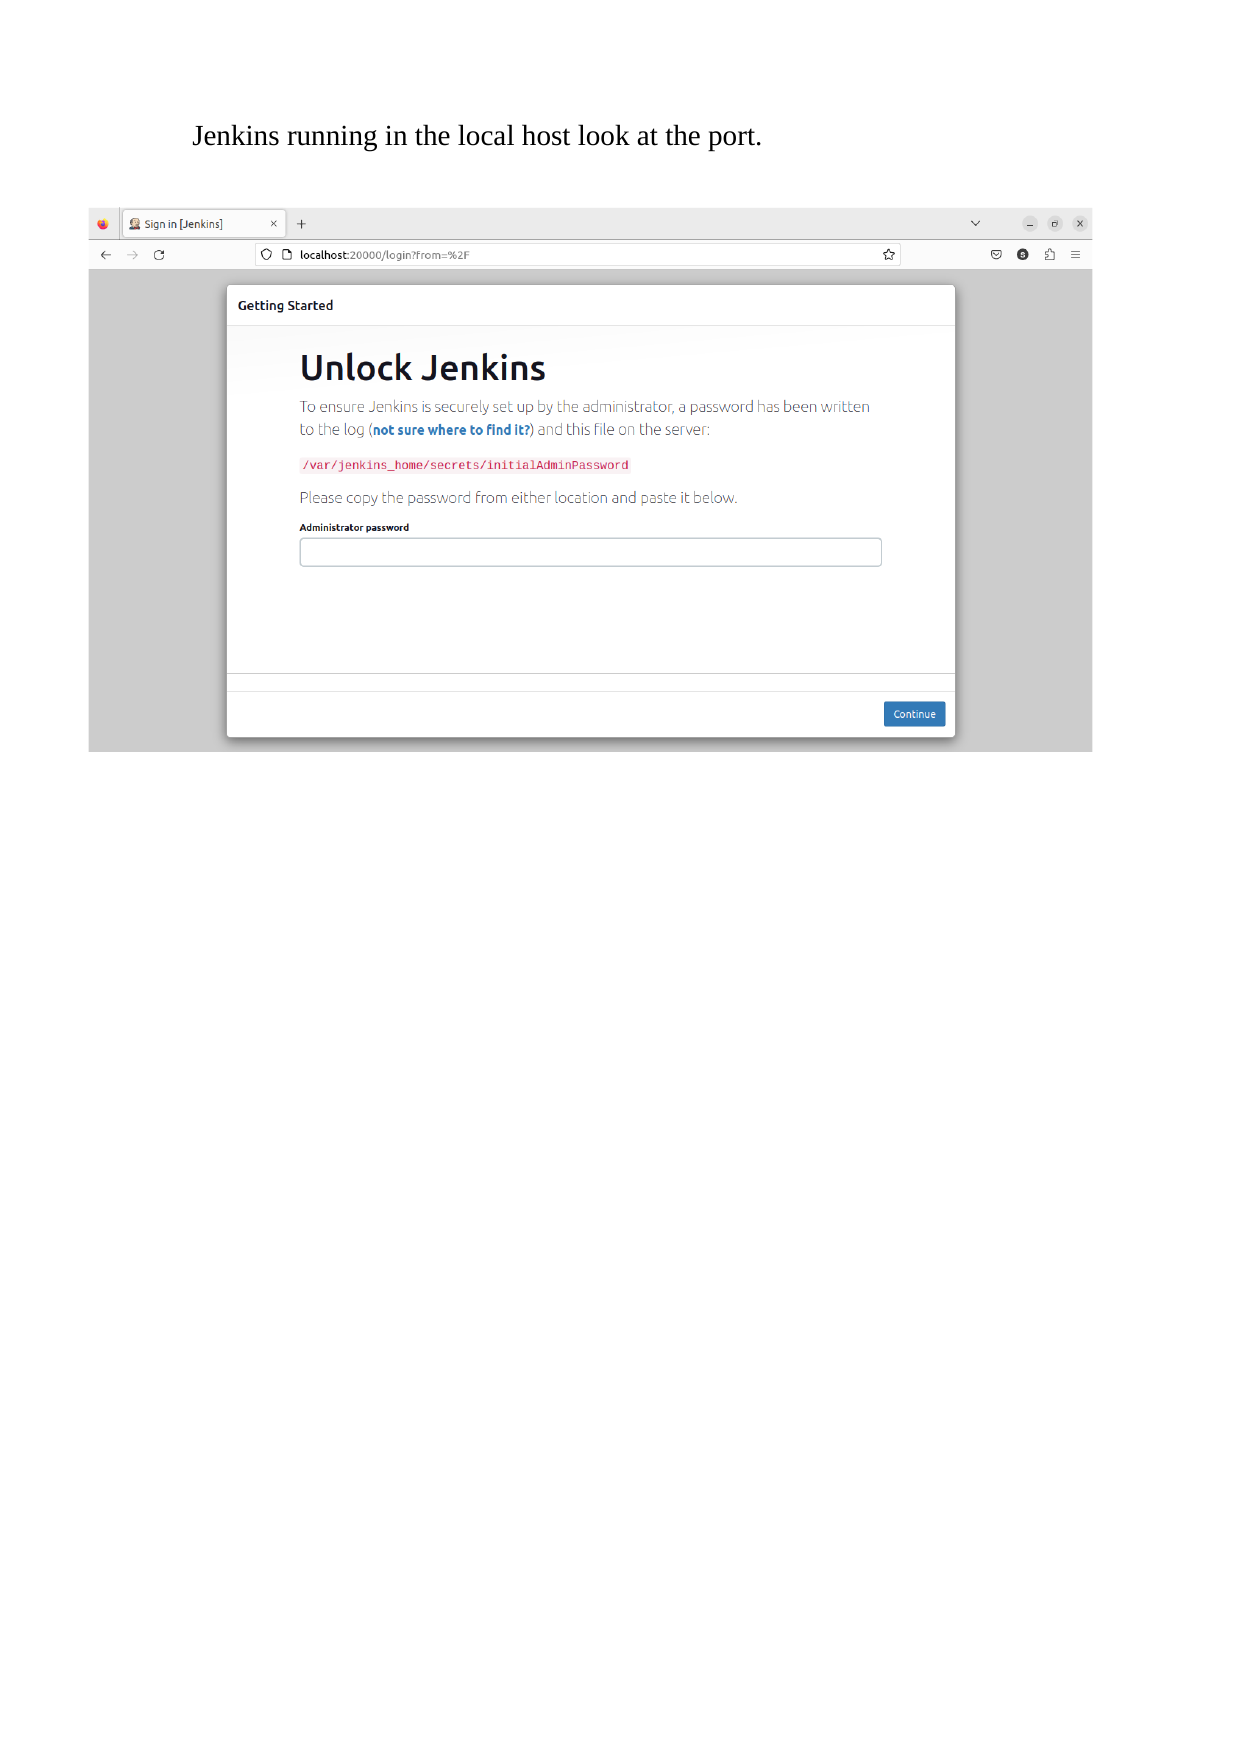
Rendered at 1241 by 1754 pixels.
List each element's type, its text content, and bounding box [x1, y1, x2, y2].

picture [88, 207, 1093, 752]
text Jenkins running in the local host look at the port. [118, 118, 1122, 152]
